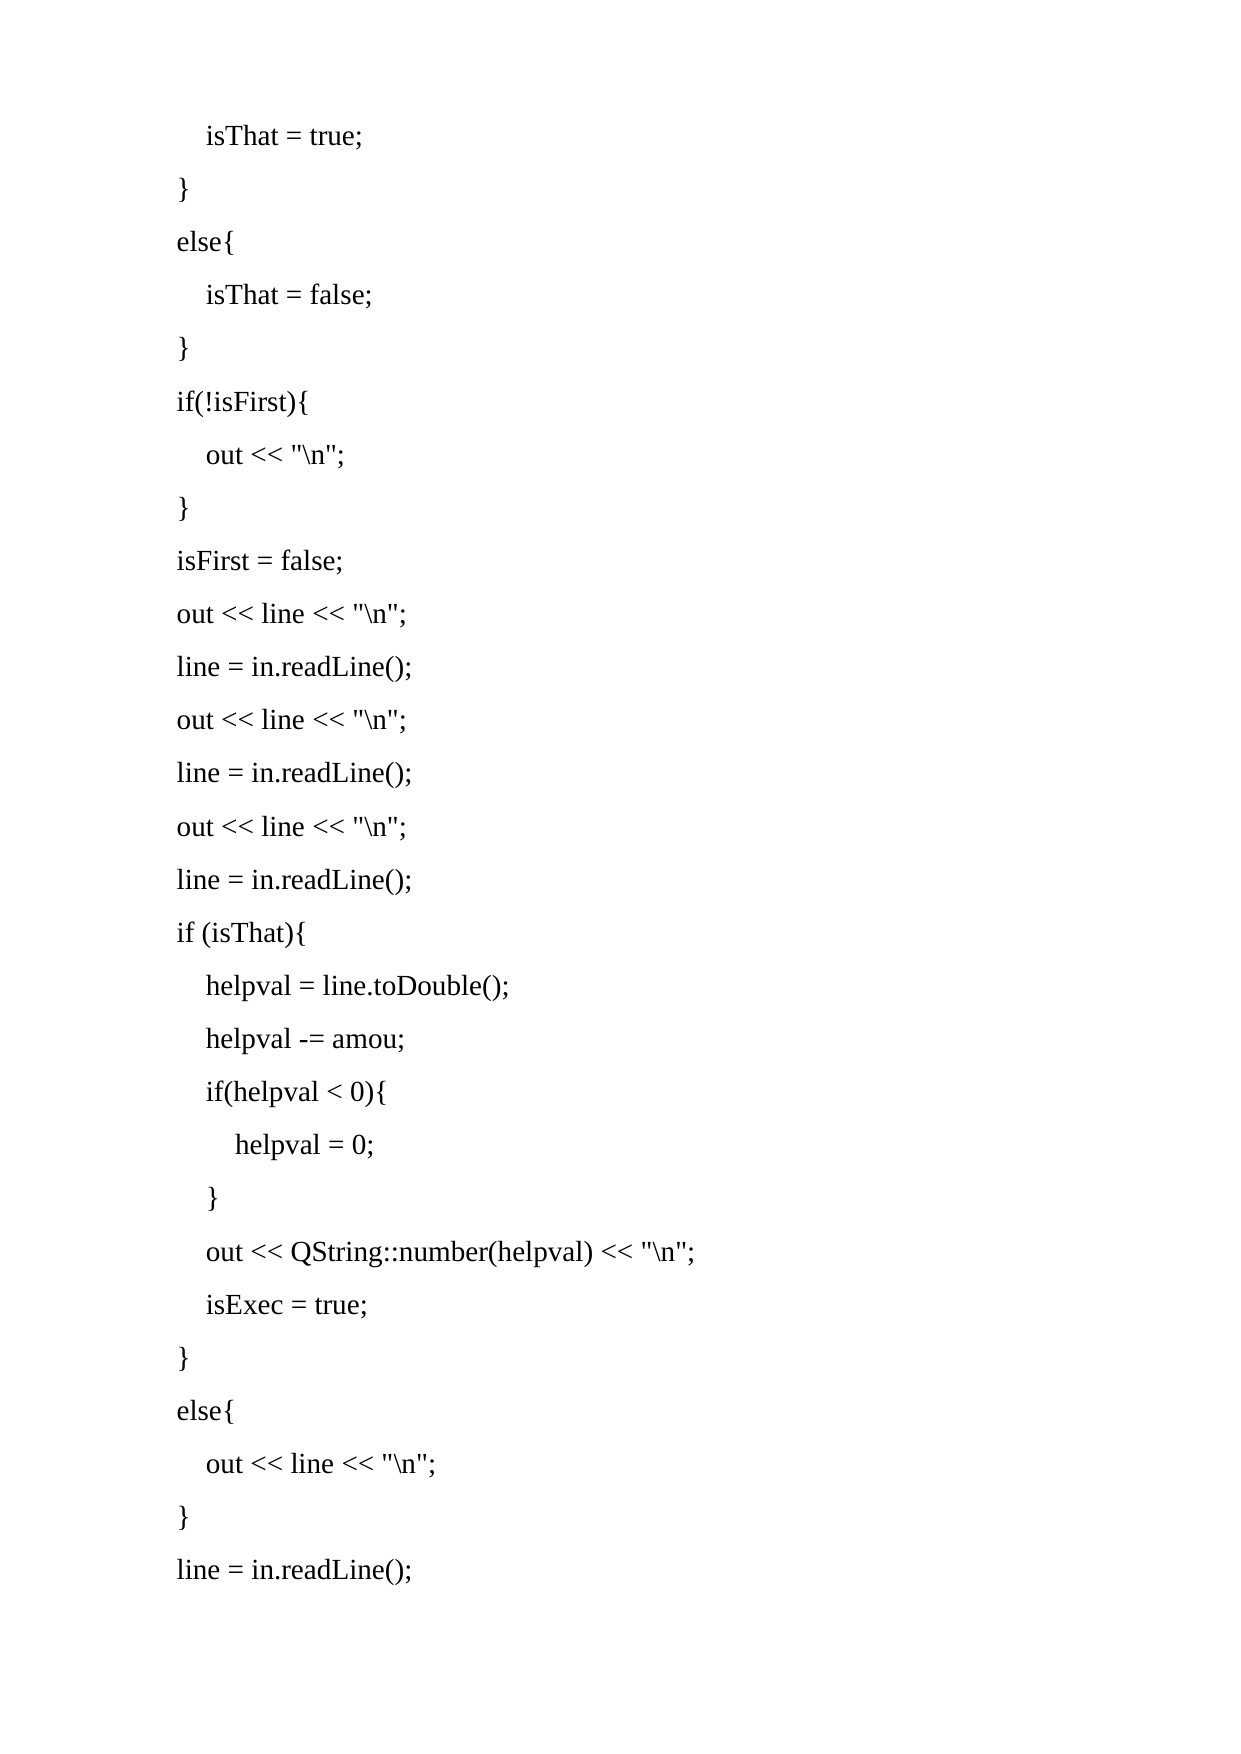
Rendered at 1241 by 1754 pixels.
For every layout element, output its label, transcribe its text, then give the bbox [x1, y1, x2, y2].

text } [118, 171, 1122, 205]
text } [118, 331, 1122, 364]
text } [118, 490, 1122, 523]
text out << QString::number(helpval) << "\n"; [118, 1234, 1122, 1267]
text if (isThat){ [118, 915, 1122, 948]
text out << line << "\n"; [118, 809, 1122, 842]
text out << line << "\n"; [118, 1446, 1122, 1480]
text helpval -= amou; [118, 1021, 1122, 1055]
text } [118, 1181, 1122, 1214]
text helpval = 0; [118, 1127, 1122, 1161]
text if(helpval < 0){ [118, 1074, 1122, 1108]
text out << "\n"; [118, 437, 1122, 470]
text line = in.readLine(); [118, 862, 1122, 895]
text isExec = true; [118, 1287, 1122, 1320]
text } [118, 1499, 1122, 1533]
text out << line << "\n"; [118, 596, 1122, 630]
text isThat = true; [118, 118, 1122, 152]
text isThat = false; [118, 277, 1122, 311]
text isFirst = false; [118, 543, 1122, 577]
text out << line << "\n"; [118, 702, 1122, 736]
text else{ [118, 224, 1122, 258]
text line = in.readLine(); [118, 756, 1122, 789]
text helpval = line.toDouble(); [118, 968, 1122, 1002]
text if(!isFirst){ [118, 384, 1122, 417]
text line = in.readLine(); [118, 649, 1122, 683]
text line = in.readLine(); [118, 1552, 1122, 1586]
text else{ [118, 1393, 1122, 1427]
text } [118, 1340, 1122, 1373]
